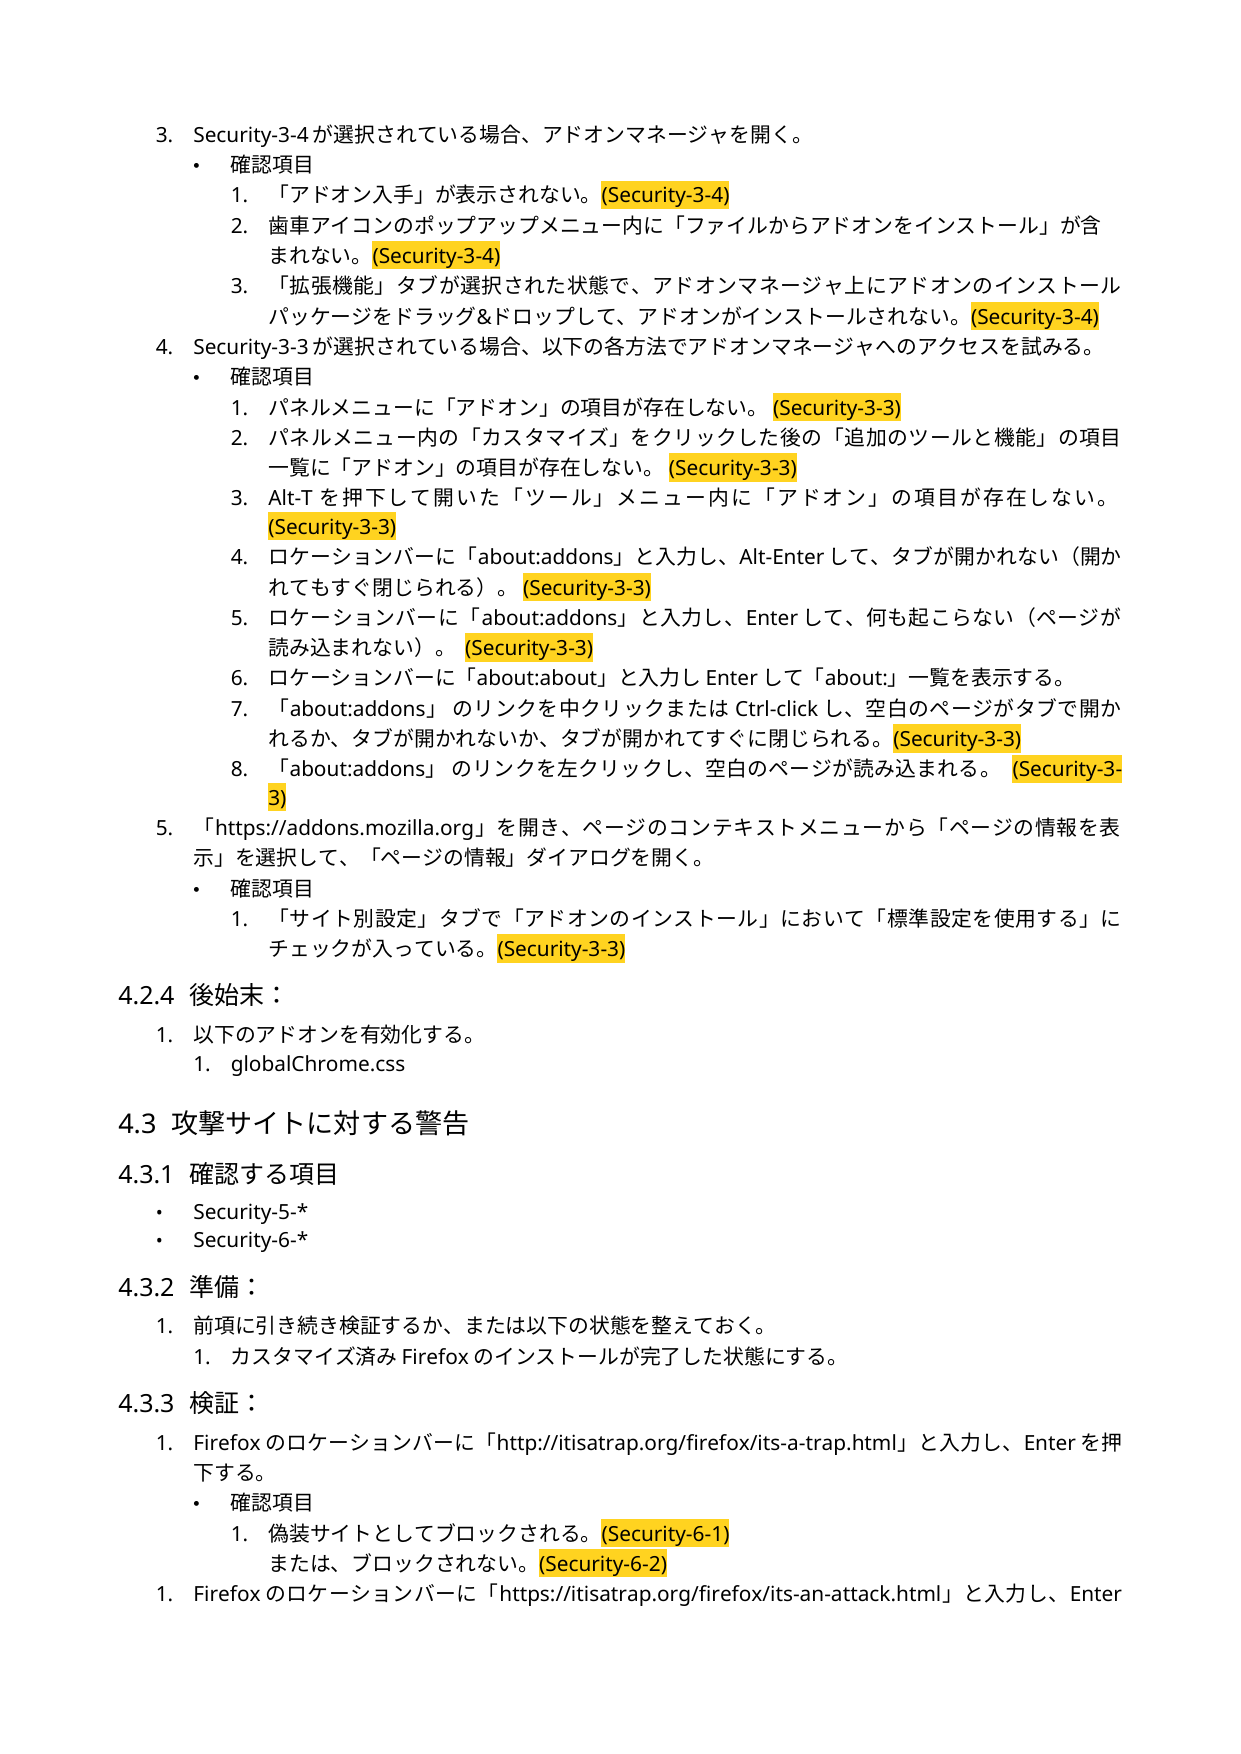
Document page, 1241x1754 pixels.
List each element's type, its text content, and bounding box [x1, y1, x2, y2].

list Alt-Tを押下して開いた「ツール」メニュー内に「アドオン」の項目が存在しない。 (Security-3-3) [231, 482, 1122, 540]
list Firefoxのロケーションバーに「http://itisatrap.org/firefox/its-a-trap.html」と入力し、Enterを押下する。 [156, 1426, 1122, 1487]
list パネルメニュー内の「カスタマイズ」をクリックした後の「追加のツールと機能」の項目一覧に「アドオン」の項目が存在しない。 (Security-3-3) [231, 421, 1122, 482]
subtitle 攻撃サイトに対する警告 [118, 1102, 1122, 1141]
list Security-3-4が選択されている場合、アドオンマネージャを開く。 [156, 118, 1122, 148]
list 「about:addons」 のリンクを左クリックし、空白のページが読み込まれる。 (Security-3-3) [231, 753, 1122, 811]
subtitle 確認する項目 [118, 1154, 1122, 1191]
list ロケーションバーに「about:about」と入力しEnterして「about:」一覧を表示する。 [231, 662, 1122, 692]
list 「about:addons」 のリンクを中クリックまたはCtrl-clickし、空白のページがタブで開かれるか、タブが開かれないか、タブが開かれてすぐに閉じられる。(Security-3-3) [231, 692, 1122, 753]
list 偽装サイトとしてブロックされる。(Security-6-1) または、ブロックされない。(Security-6-2) [231, 1517, 1122, 1577]
subtitle 準備： [118, 1267, 1122, 1303]
list 「アドオン入手」が表示されない。(Security-3-4) [231, 179, 1122, 209]
list 以下のアドオンを有効化する。 [156, 1018, 1122, 1049]
list パネルメニューに「アドオン」の項目が存在しない。 (Security-3-3) [231, 391, 1122, 421]
list 確認項目 [193, 872, 1122, 902]
list globalChrome.css [193, 1049, 1122, 1077]
list ロケーションバーに「about:addons」と入力し、Alt-Enterして、タブが開かれない（開かれてもすぐ閉じられる）。 (Security-3-3) [231, 540, 1122, 601]
list ロケーションバーに「about:addons」と入力し、Enterして、何も起こらない（ページが読み込まれない）。 (Security-3-3) [231, 601, 1122, 662]
list 「拡張機能」タブが選択された状態で、アドオンマネージャ上にアドオンのインストールパッケージをドラッグ&ドロップして、アドオンがインストールされない。(Security-3-4) [231, 269, 1122, 330]
list 確認項目 [193, 1487, 1122, 1517]
list 歯車アイコンのポップアップメニュー内に「ファイルからアドオンをインストール」が含まれない。(Security-3-4) [231, 209, 1122, 269]
list 「サイト別設定」タブで「アドオンのインストール」において「標準設定を使用する」にチェックが入っている。(Security-3-3) [231, 902, 1122, 963]
list 前項に引き続き検証するか、または以下の状態を整えておく。 [156, 1310, 1122, 1340]
list Security-6-* [156, 1226, 1122, 1254]
list 確認項目 [193, 361, 1122, 391]
list 確認項目 [193, 148, 1122, 179]
list 「https://addons.mozilla.org」を開き、ページのコンテキストメニューから「ページの情報を表示」を選択して、「ページの情報」ダイアログを開く。 [156, 811, 1122, 872]
list Security-5-* [156, 1197, 1122, 1226]
list Security-3-3が選択されている場合、以下の各方法でアドオンマネージャへのアクセスを試みる。 [156, 330, 1122, 361]
list Firefoxのロケーションバーに「https://itisatrap.org/firefox/its-an-attack.html」と入力し、Enter [156, 1577, 1122, 1608]
subtitle 検証： [118, 1383, 1122, 1419]
subtitle 後始末： [118, 976, 1122, 1012]
list カスタマイズ済みFirefoxのインストールが完了した状態にする。 [193, 1340, 1122, 1370]
